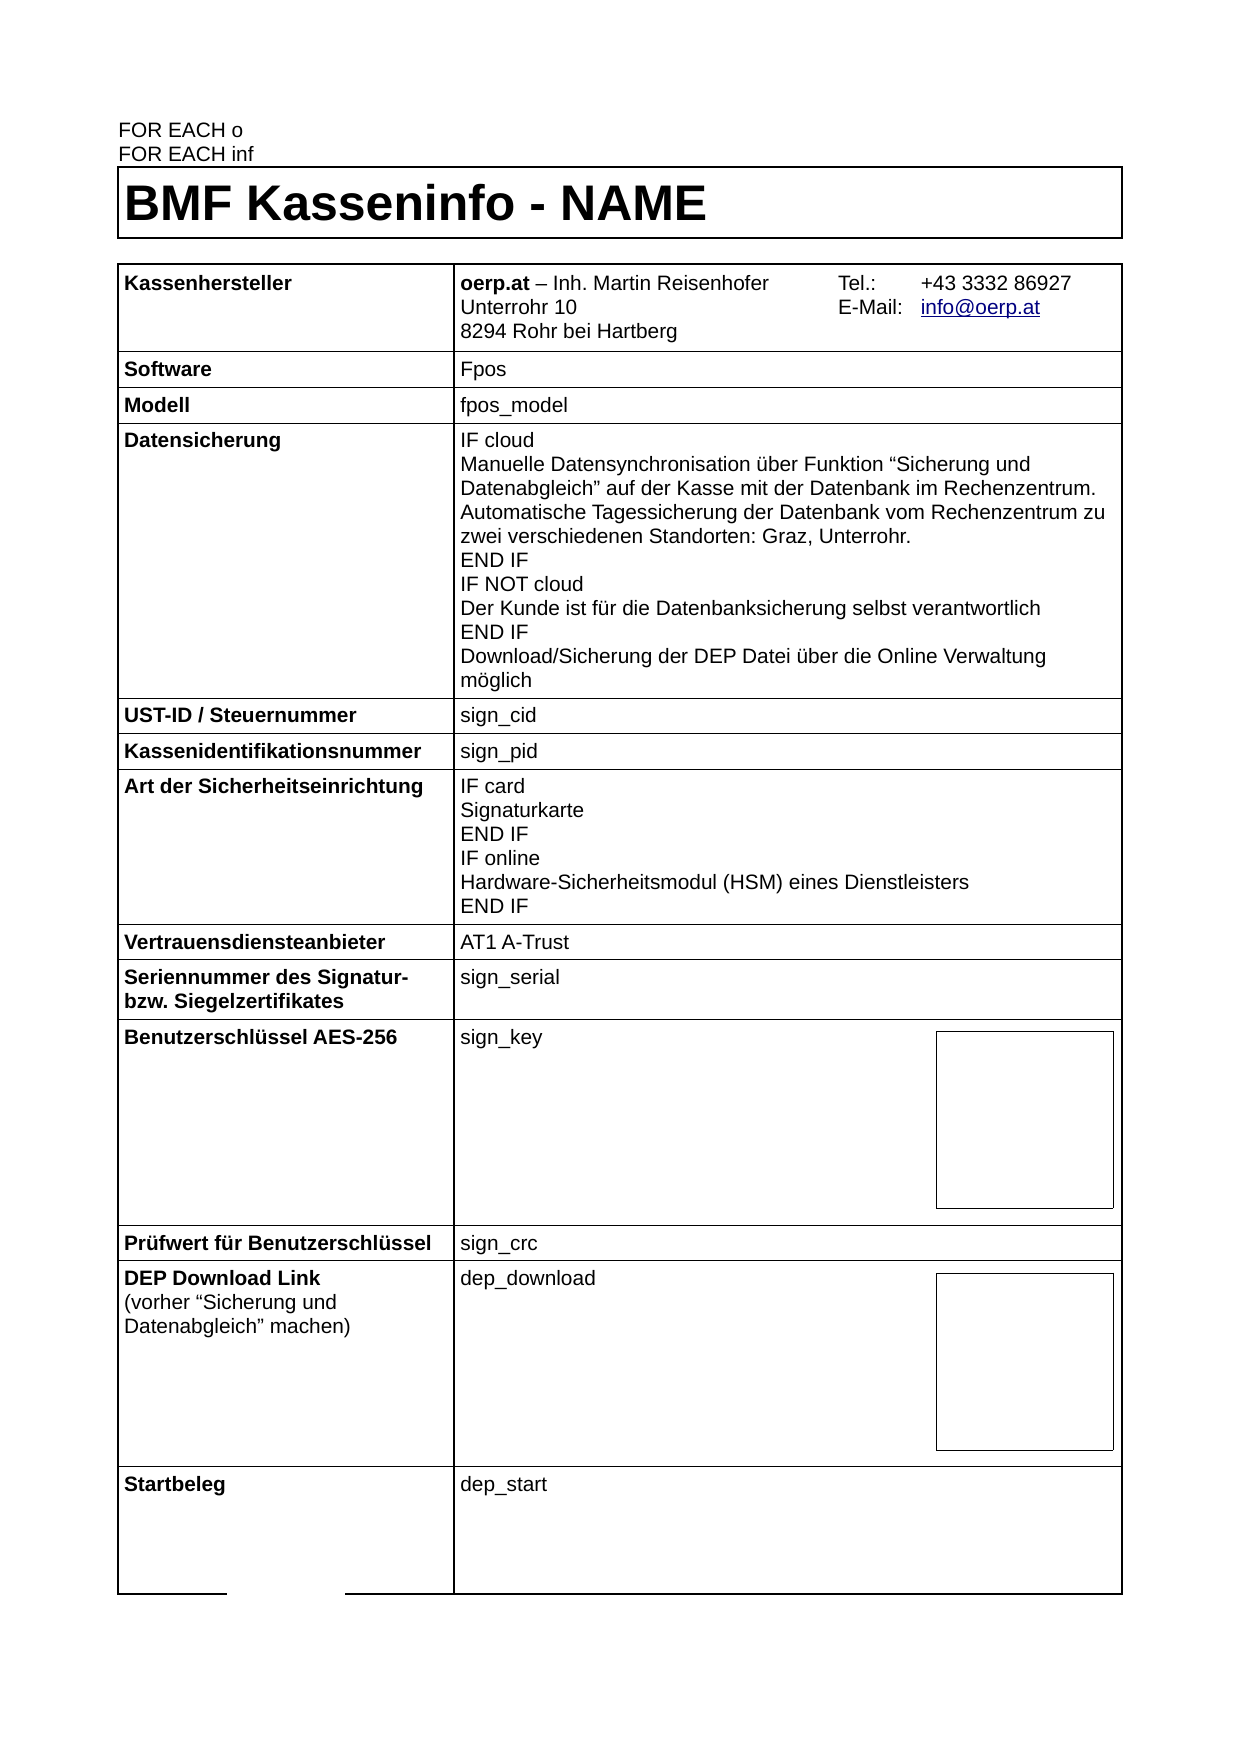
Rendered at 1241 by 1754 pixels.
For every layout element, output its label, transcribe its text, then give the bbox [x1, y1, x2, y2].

table_cell [927, 1261, 1121, 1466]
table_header oerp.at – Inh. Martin Reisenhofer Unterrohr 10 8294 Rohr bei Hartberg [455, 265, 832, 351]
table_cell dep_download [455, 1261, 927, 1466]
table_cell Kassenidentifikationsnummer [119, 734, 453, 768]
table_cell sign_pid [455, 734, 1121, 768]
table_cell Software [119, 352, 453, 387]
table_header Tel.: E-Mail: [832, 265, 915, 351]
table_cell UST-ID / Steuernummer [119, 699, 453, 733]
text FOR EACH inf [118, 142, 1122, 166]
table_cell sign_cid [455, 699, 1121, 733]
table_cell IF cloud Manuelle Datensynchronisation über Funktion “Sicherung und Datenabgleich” auf der Kasse mit der Datenbank im Rechenzentrum. Automatische Tagessicherung der Datenbank vom Rechenzentrum zu zwei verschiedenen Standorten: Graz, Unterrohr. END IF IF NOT cloud Der Kunde ist für die Datenbanksicherung selbst verantwortlich END IF Download/Sicherung der DEP Datei über die Online Verwaltung möglich [455, 424, 1121, 697]
table_header Kassenhersteller [119, 265, 453, 351]
table_cell Fpos [455, 352, 1121, 387]
table_cell Vertrauensdiensteanbieter [119, 925, 453, 959]
table_cell Modell [119, 388, 453, 422]
table_cell sign_key [455, 1020, 927, 1225]
table_cell Prüfwert für Benutzerschlüssel [119, 1226, 453, 1260]
table_cell DEP Download Link (vorher “Sicherung und Datenabgleich” machen) [119, 1261, 453, 1466]
table_cell IF card Signaturkarte END IF IF online Hardware-Sicherheitsmodul (HSM) eines Dienstleisters END IF [455, 770, 1121, 924]
table_cell AT1 A-Trust [455, 925, 1121, 959]
table_cell sign_crc [455, 1226, 1121, 1260]
table_cell dep_start [455, 1467, 1121, 1593]
table_cell [927, 1020, 1121, 1225]
table_cell Benutzerschlüssel AES-256 [119, 1020, 453, 1225]
text FOR EACH o [118, 118, 1122, 142]
table_header BMF Kasseninfo - NAME [119, 168, 1121, 237]
table_header +43 3332 86927 info@oerp.at [915, 265, 1121, 351]
table_cell sign_serial [455, 960, 1121, 1019]
table_cell Seriennummer des Signatur- bzw. Siegelzertifikates [119, 960, 453, 1019]
table_cell Startbeleg [119, 1467, 453, 1624]
table_cell Datensicherung [119, 424, 453, 697]
table_cell fpos_model [455, 388, 1121, 422]
table_cell Art der Sicherheitseinrichtung [119, 770, 453, 924]
